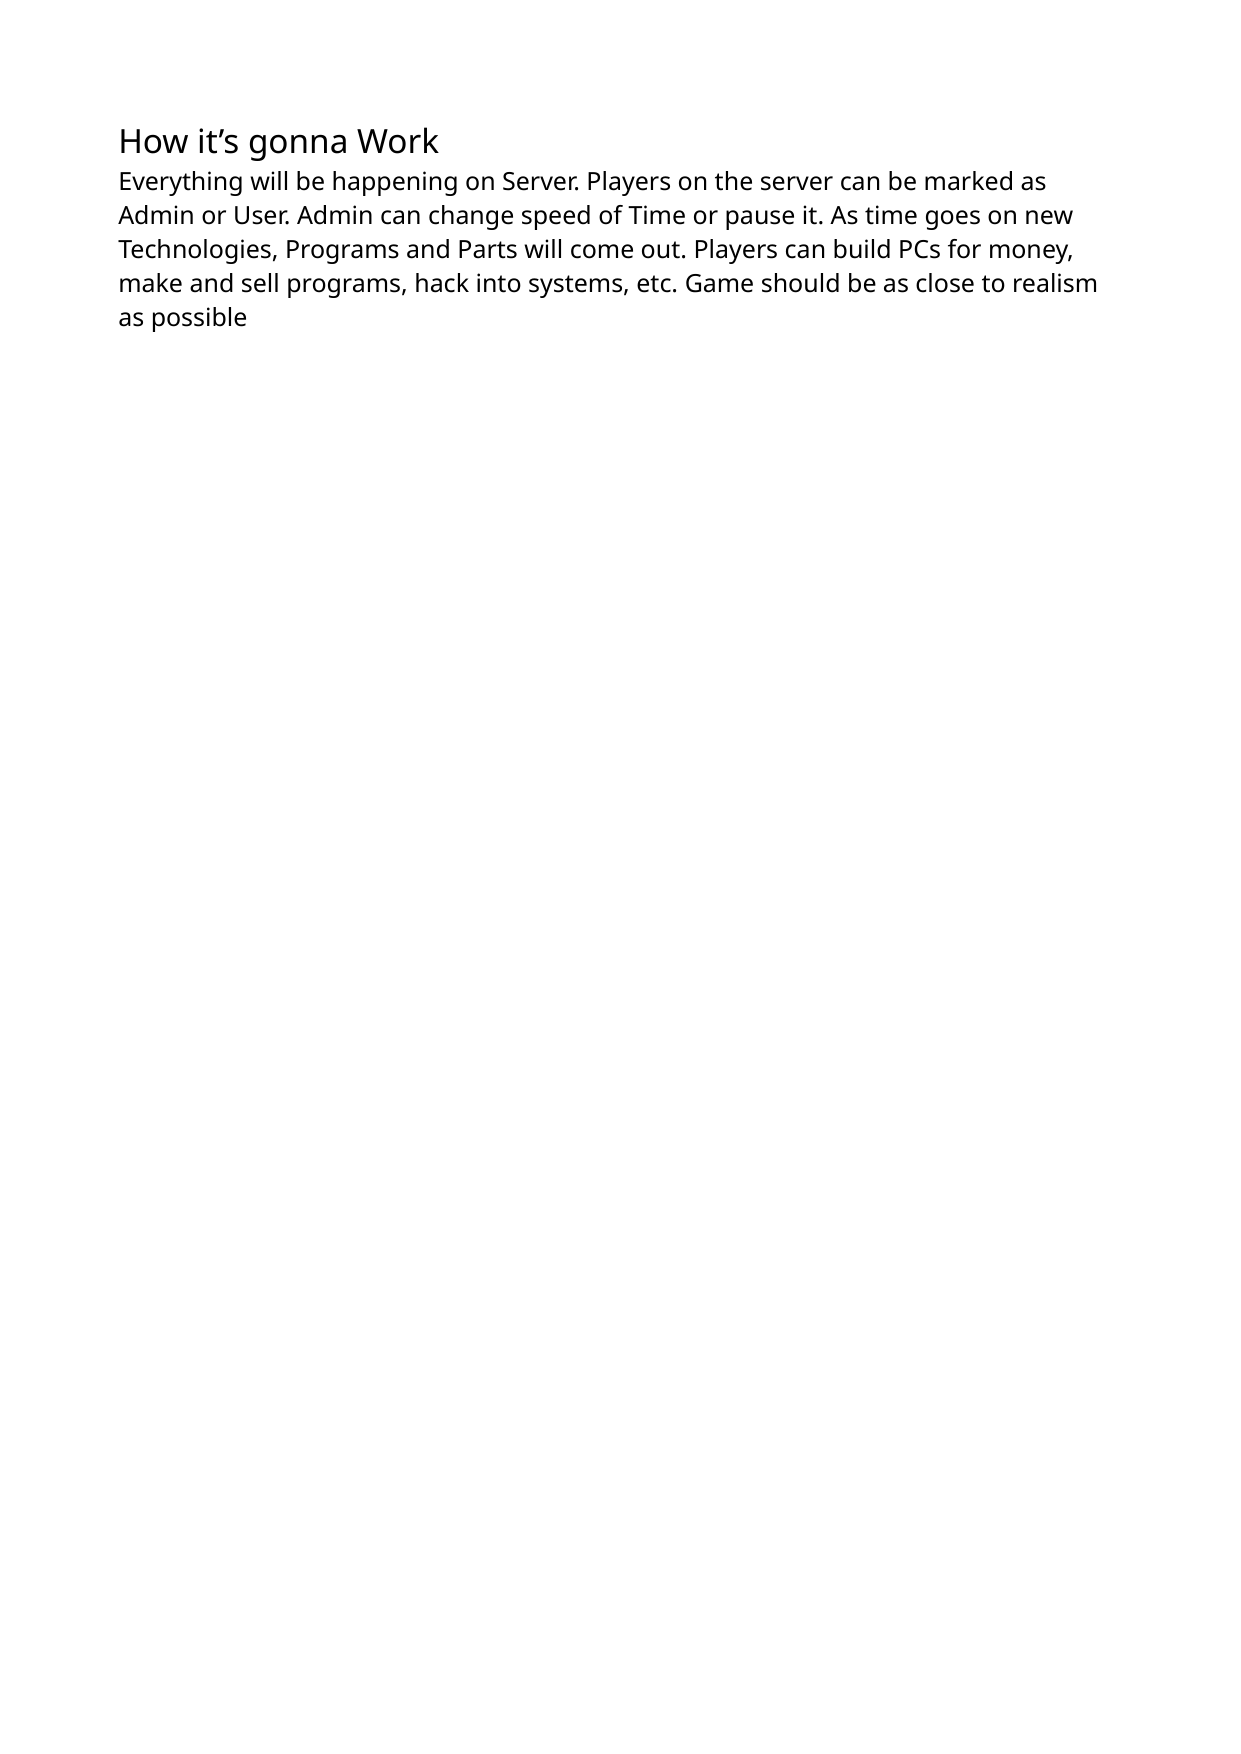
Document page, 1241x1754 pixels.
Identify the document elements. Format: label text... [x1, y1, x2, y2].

text Everything will be happening on Server. Players on the server can be marked as Admin or User. Admin can change speed of Time or pause it. As time goes on new Technologies, Programs and Parts will come out. Players can build PCs for money, make and sell programs, hack into systems, etc. Game should be as close to realism as possible [118, 163, 1122, 334]
text How it’s gonna Work [118, 118, 1122, 163]
